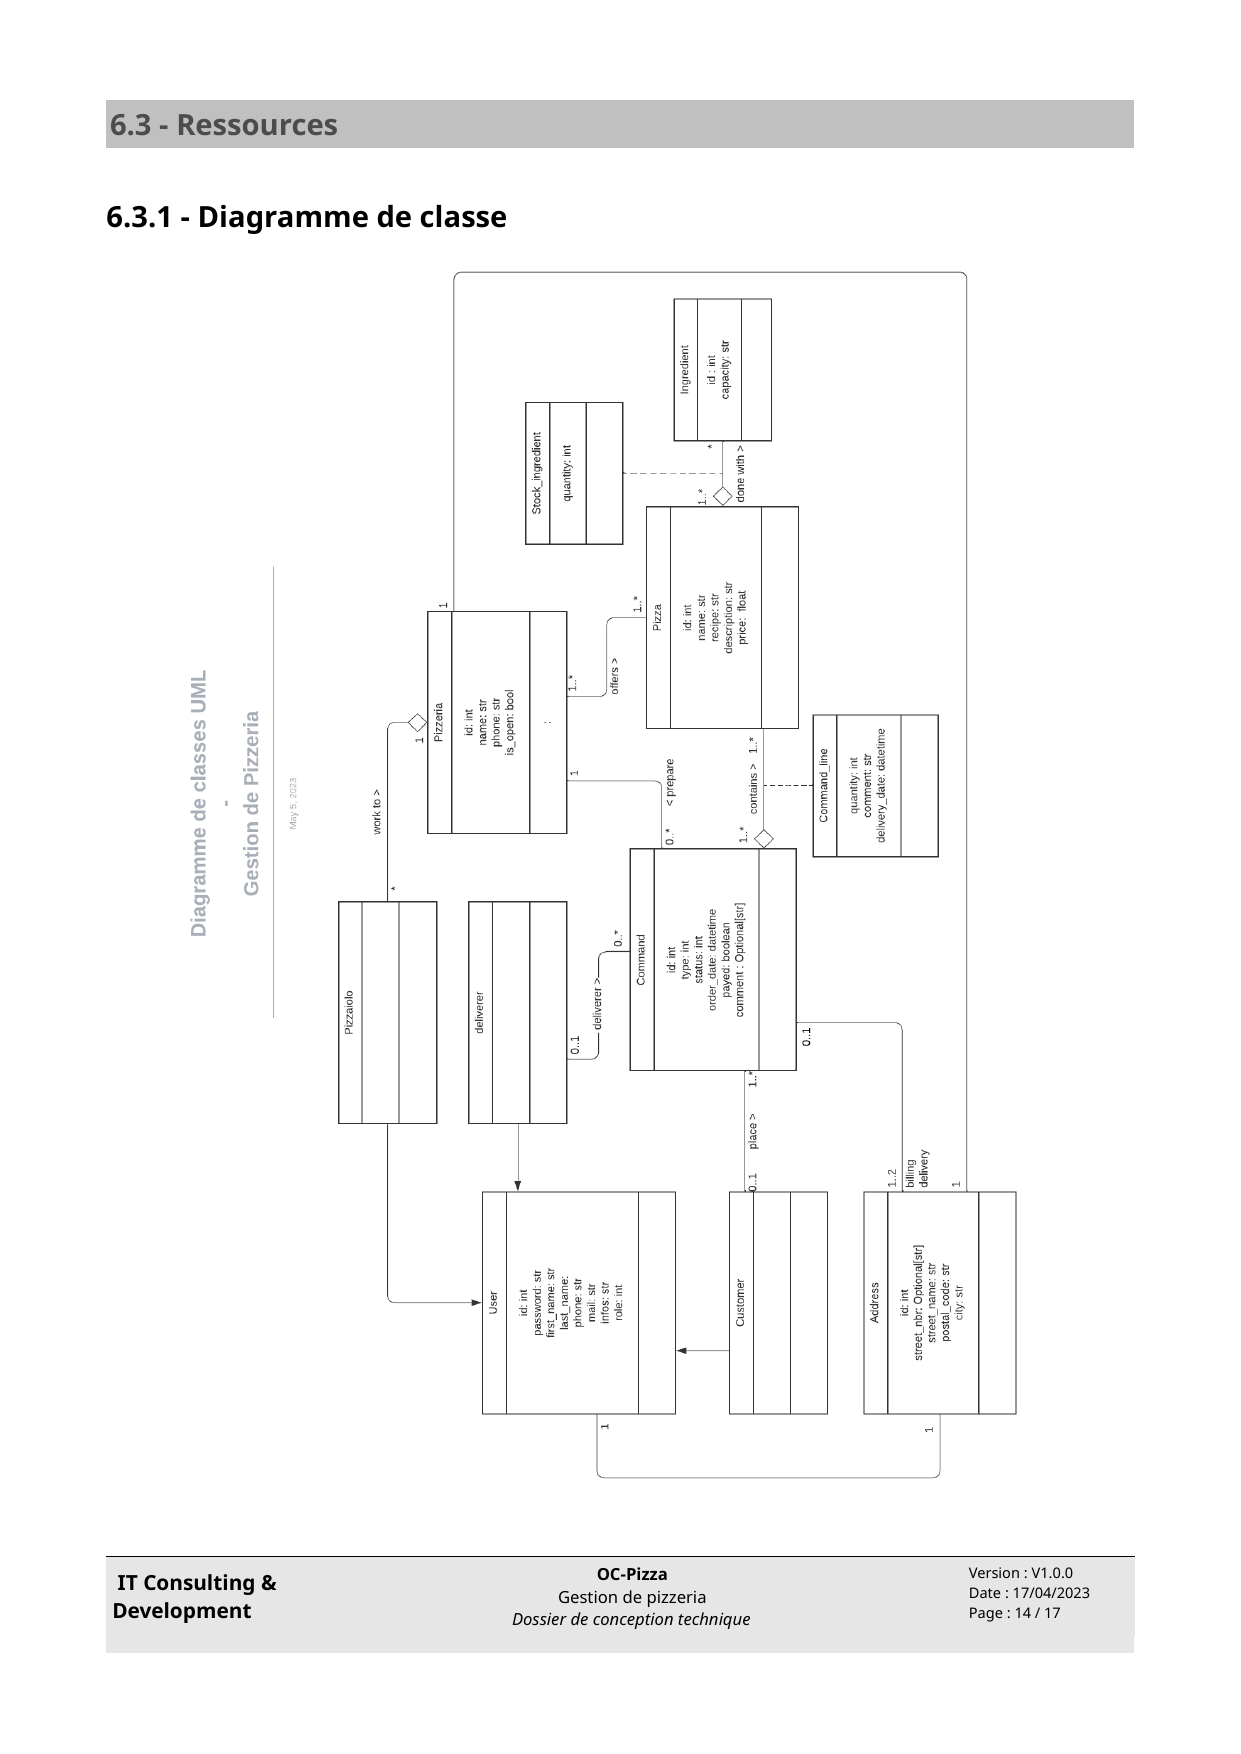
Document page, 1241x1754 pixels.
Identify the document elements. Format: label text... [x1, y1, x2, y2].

picture [170, 250, 1027, 1503]
subtitle Diagramme de classe [106, 196, 1134, 236]
subtitle Ressources [107, 101, 1133, 147]
